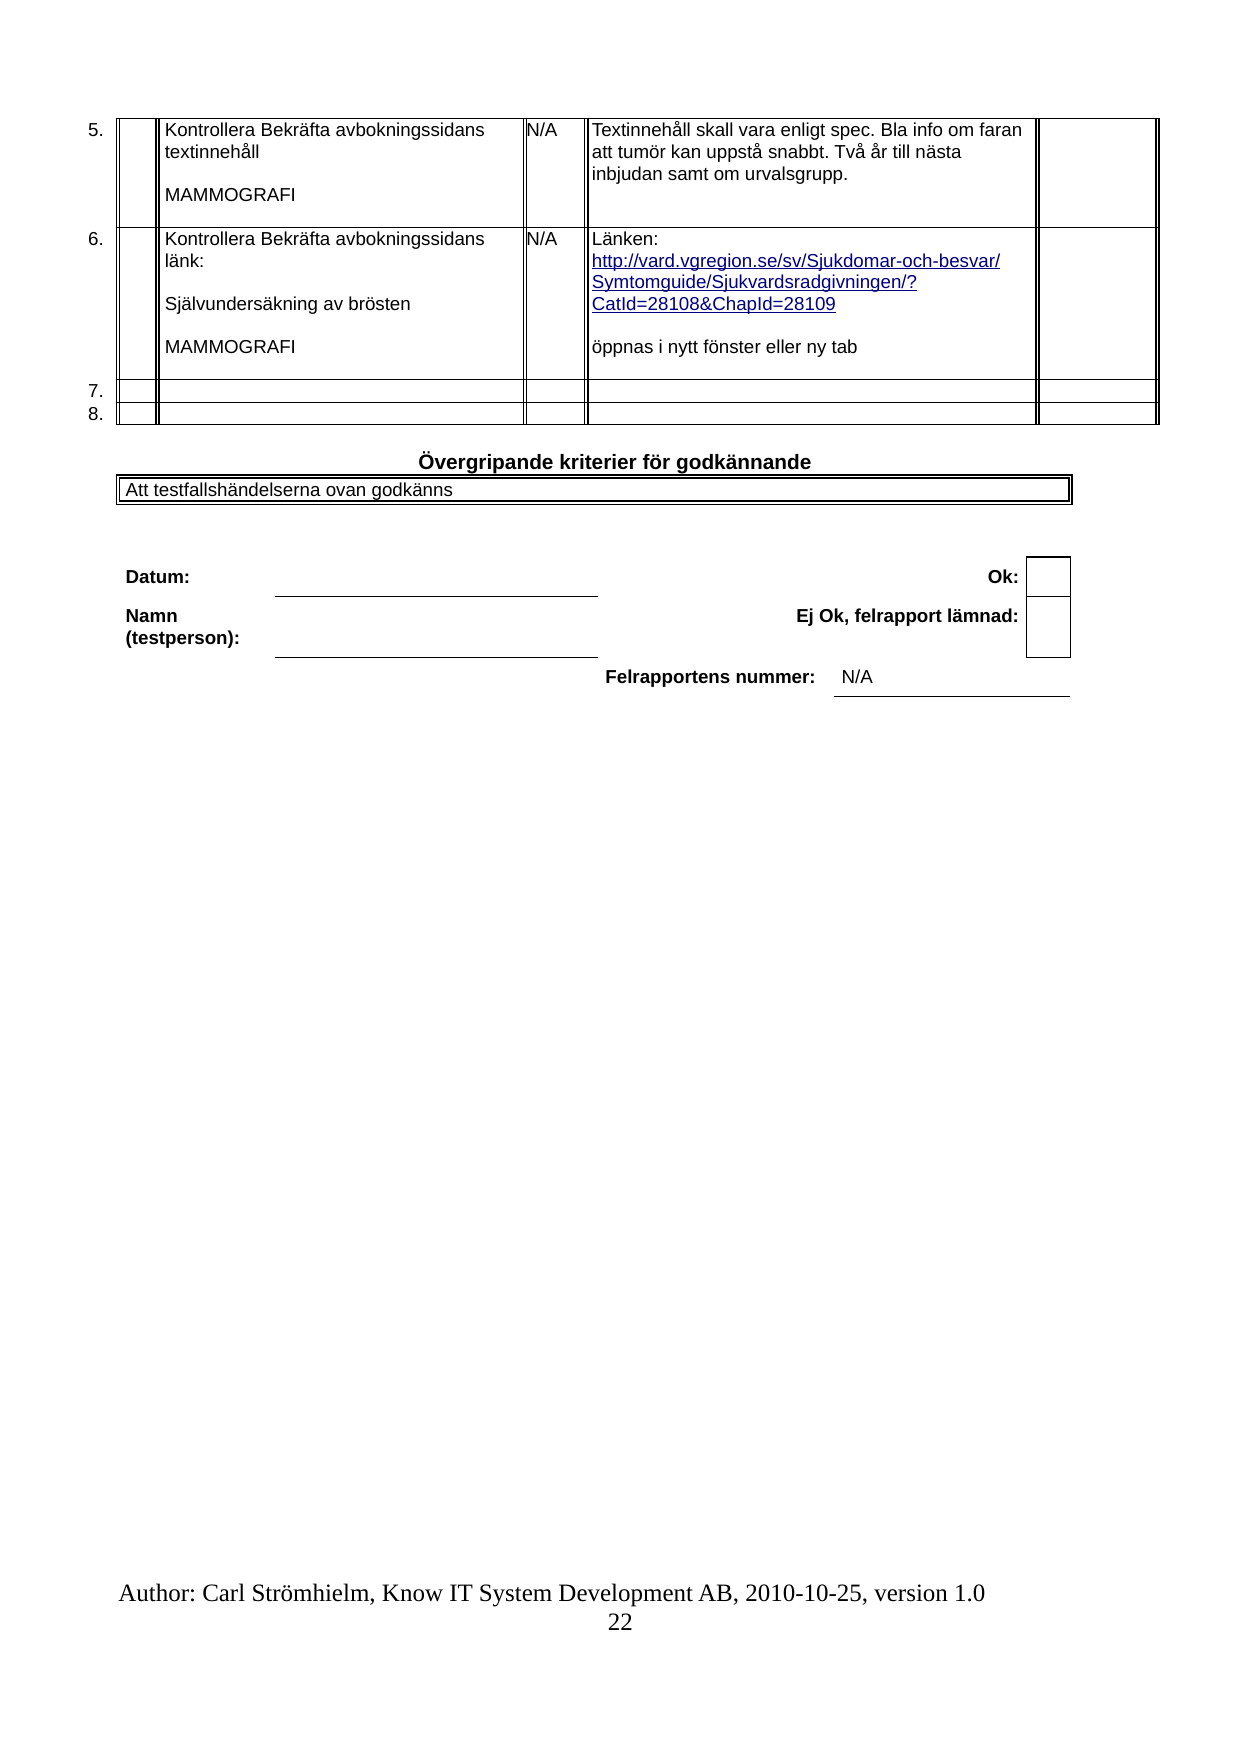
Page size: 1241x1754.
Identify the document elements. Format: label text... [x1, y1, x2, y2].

table_cell [120, 119, 155, 227]
table_cell N/A [527, 228, 584, 379]
table_cell N/A [527, 119, 584, 227]
table_cell [160, 403, 523, 424]
table_cell [1040, 403, 1155, 424]
table_cell [120, 403, 155, 424]
table_cell N/A [834, 657, 1070, 696]
table_cell [275, 597, 598, 657]
table_cell [527, 380, 584, 402]
table_cell [275, 658, 598, 696]
table_header [1027, 558, 1070, 596]
table_cell Kontrollera Bekräfta avbokningssidans länk: Självundersäkning av brösten MAMMOGRAFI [160, 228, 523, 379]
table_cell [120, 380, 155, 402]
table_header Att testfallshändelserna ovan godkänns [120, 479, 1068, 500]
table_cell [160, 380, 523, 402]
table_cell [1027, 597, 1070, 657]
table_cell [1040, 228, 1155, 379]
table_header Ok: [598, 556, 1026, 596]
table_cell Namn (testperson): [118, 596, 275, 657]
table_cell [1040, 380, 1155, 402]
table_cell Textinnehåll skall vara enligt spec. Bla info om faran att tumör kan uppstå snabbt. Två år till nästa inbjudan samt om urvalsgrupp. [589, 119, 1035, 227]
table_cell [118, 657, 275, 696]
table_cell [589, 403, 1035, 424]
table_cell [589, 380, 1035, 402]
table_cell Felrapportens nummer: [598, 657, 834, 696]
table_cell Kontrollera Bekräfta avbokningssidans textinnehåll MAMMOGRAFI [160, 119, 523, 227]
table_cell [527, 403, 584, 424]
table_header Datum: [118, 556, 275, 596]
table_cell Länken: http://vard.vgregion.se/sv/Sjukdomar-och-besvar/Symtomguide/Sjukvardsradgivningen/?CatId=28108&ChapId=28109 öppnas i nytt fönster eller ny tab [589, 228, 1035, 379]
table_header [275, 556, 598, 596]
table_cell Ej Ok, felrapport lämnad: [598, 596, 1026, 657]
table_cell [120, 228, 155, 379]
table_cell [1040, 119, 1155, 227]
subtitle Övergripande kriterier för godkännande [418, 450, 1122, 474]
